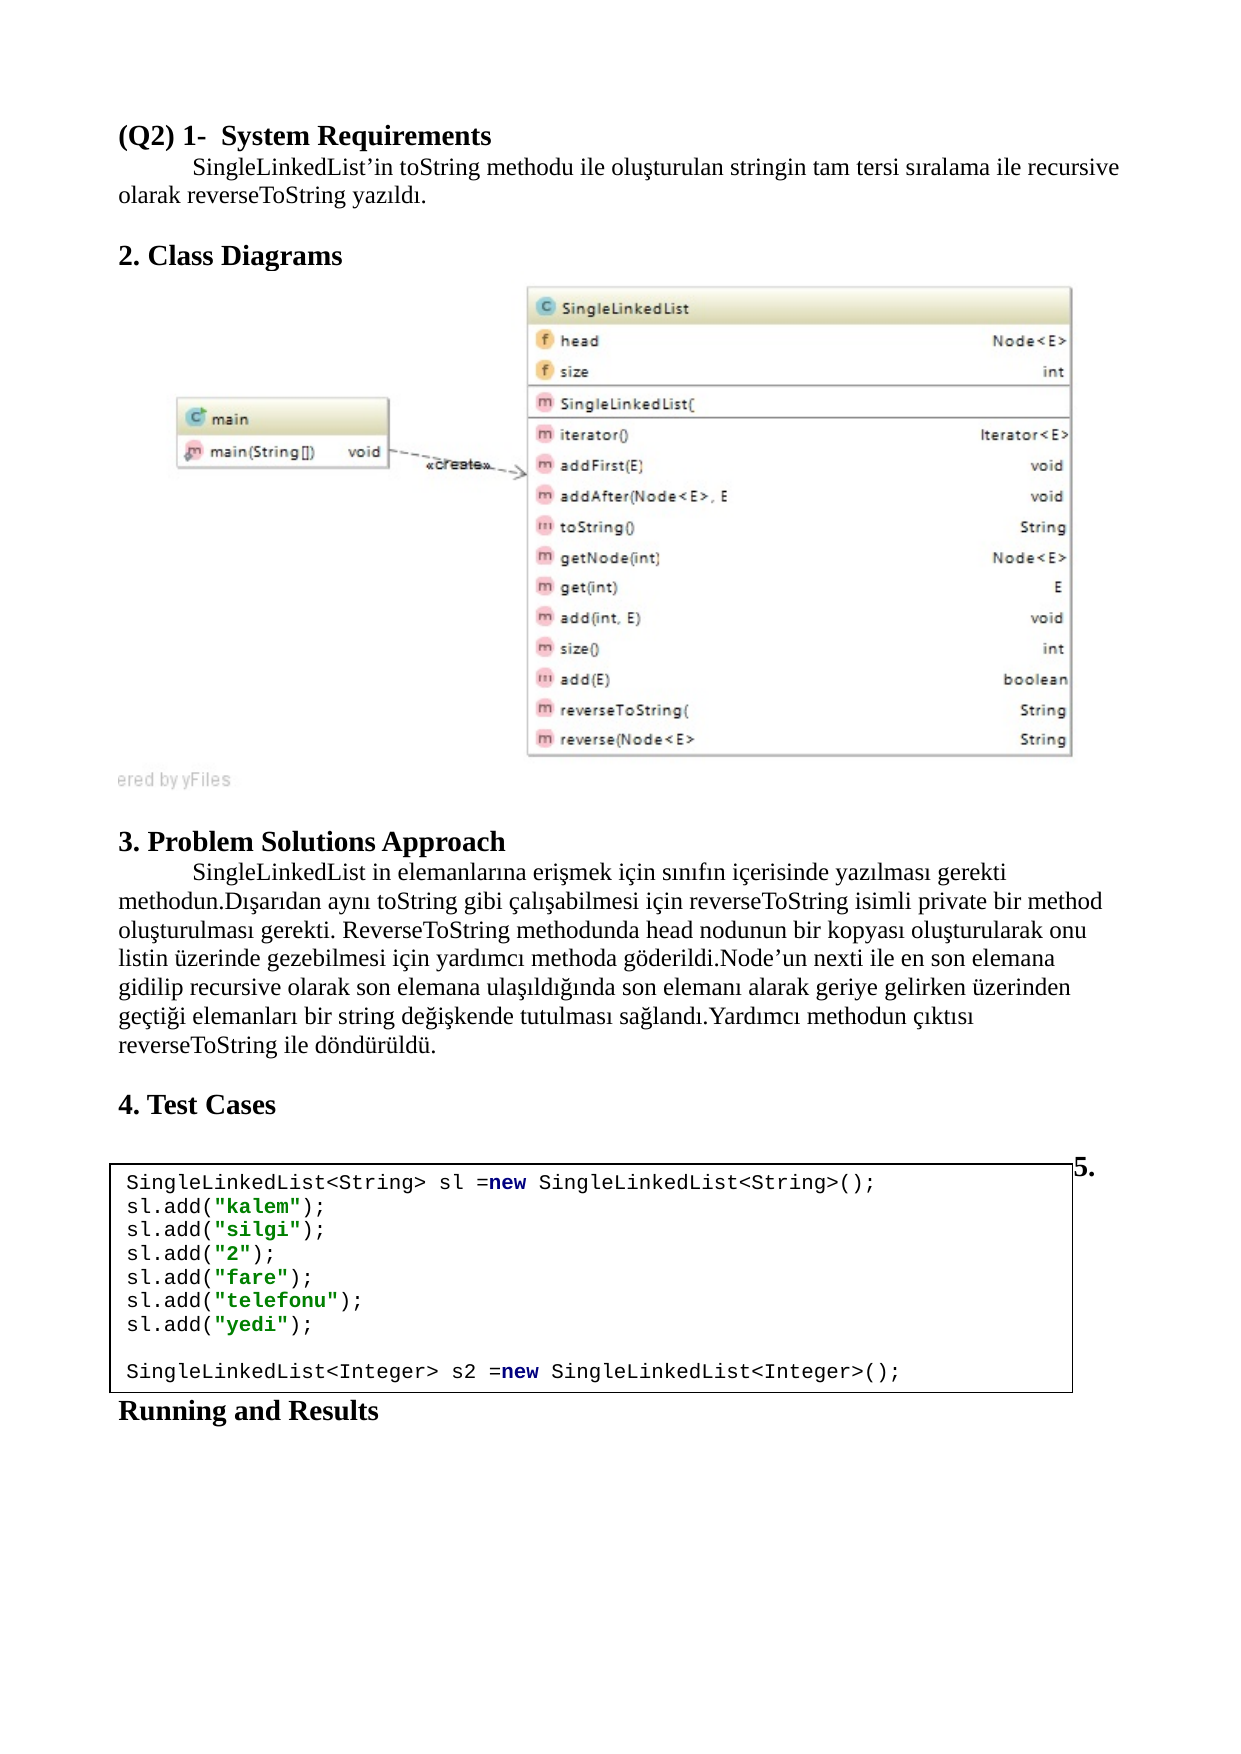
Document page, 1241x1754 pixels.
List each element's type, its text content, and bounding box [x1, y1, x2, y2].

text (Q2) 1- System Requirements [118, 118, 1122, 152]
text 2. Class Diagrams [118, 238, 1122, 271]
text SingleLinkedList<String> sl =new SingleLinkedList<String>(); sl.add("kalem"); sl.add("silgi"); sl.add("2"); sl.add("fare"); sl.add("telefonu"); sl.add("yedi"); SingleLinkedList<Integer> s2 =new SingleLinkedList<Integer>(); s2.add(1); s2.add(2); s2.add(3); s2.add(4); s2.add(5); System.out.println(sl.toString()); System.out.println(sl.reverseToString()); [126, 1172, 1057, 1384]
text 5. Running and Results [118, 1149, 1122, 1427]
text SingleLinkedList in elemanlarına erişmek için sınıfın içerisinde yazılması gerekti methodun.Dışarıdan aynı toString gibi çalışabilmesi için reverseToString isimli private bir method oluşturulması gerekti. ReverseToString methodunda head nodunun bir kopyası oluşturularak onu listin üzerinde gezebilmesi için yardımcı methoda göderildi.Node’un nexti ile en son elemana gidilip recursive olarak son elemana ulaşıldığında son elemanı alarak geriye gelirken üzerinden geçtiği elemanları bir string değişkende tutulması sağlandı.Yardımcı methodun çıktısı reverseToString ile döndürüldü. [118, 857, 1122, 1058]
text SingleLinkedList’in toString methodu ile oluşturulan stringin tam tersi sıralama ile recursive olarak reverseToString yazıldı. [118, 152, 1122, 209]
text 4. Test Cases [118, 1087, 1122, 1121]
text 3. Problem Solutions Approach [118, 824, 1122, 857]
